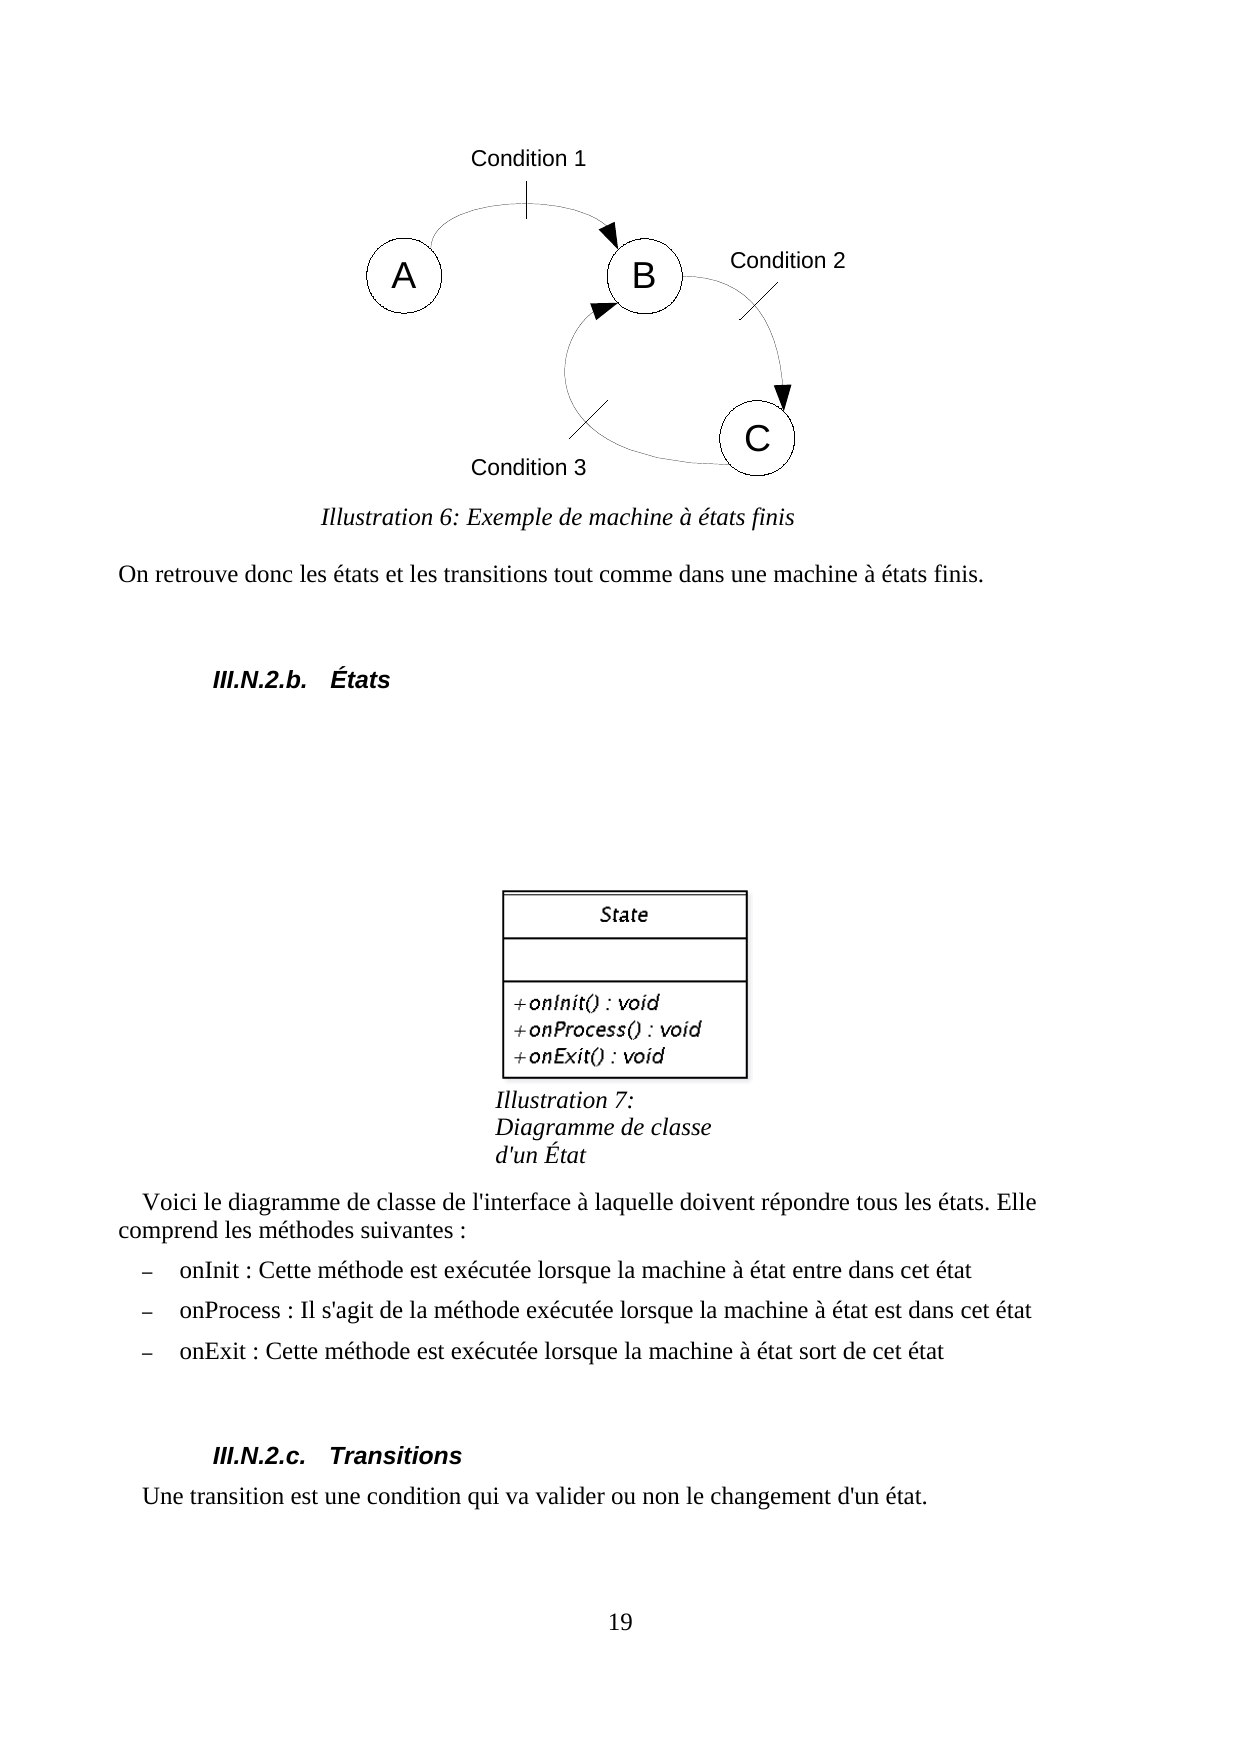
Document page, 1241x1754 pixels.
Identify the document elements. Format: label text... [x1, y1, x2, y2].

subtitle États [213, 666, 1122, 693]
text Illustration 6: Exemple de machine à états finis [321, 140, 877, 531]
list onExit : Cette méthode est exécutée lorsque la machine à état sort de cet état [118, 1337, 1122, 1364]
text Voici le diagramme de classe de l'interface à laquelle doivent répondre tous les états. Elle comprend les méthodes suivantes : [118, 1188, 1122, 1244]
text Illustration 7: Diagramme de classe d'un État [495, 1086, 754, 1169]
picture [495, 883, 755, 1086]
list onProcess : Il s'agit de la méthode exécutée lorsque la machine à état est dans cet état [118, 1297, 1122, 1324]
subtitle Transitions [213, 1442, 1122, 1470]
list onInit : Cette méthode est exécutée lorsque la machine à état entre dans cet état [118, 1256, 1122, 1284]
text Une transition est une condition qui va valider ou non le changement d'un état. [118, 1482, 1122, 1510]
text On retrouve donc les états et les transitions tout comme dans une machine à états finis. [118, 560, 1122, 588]
